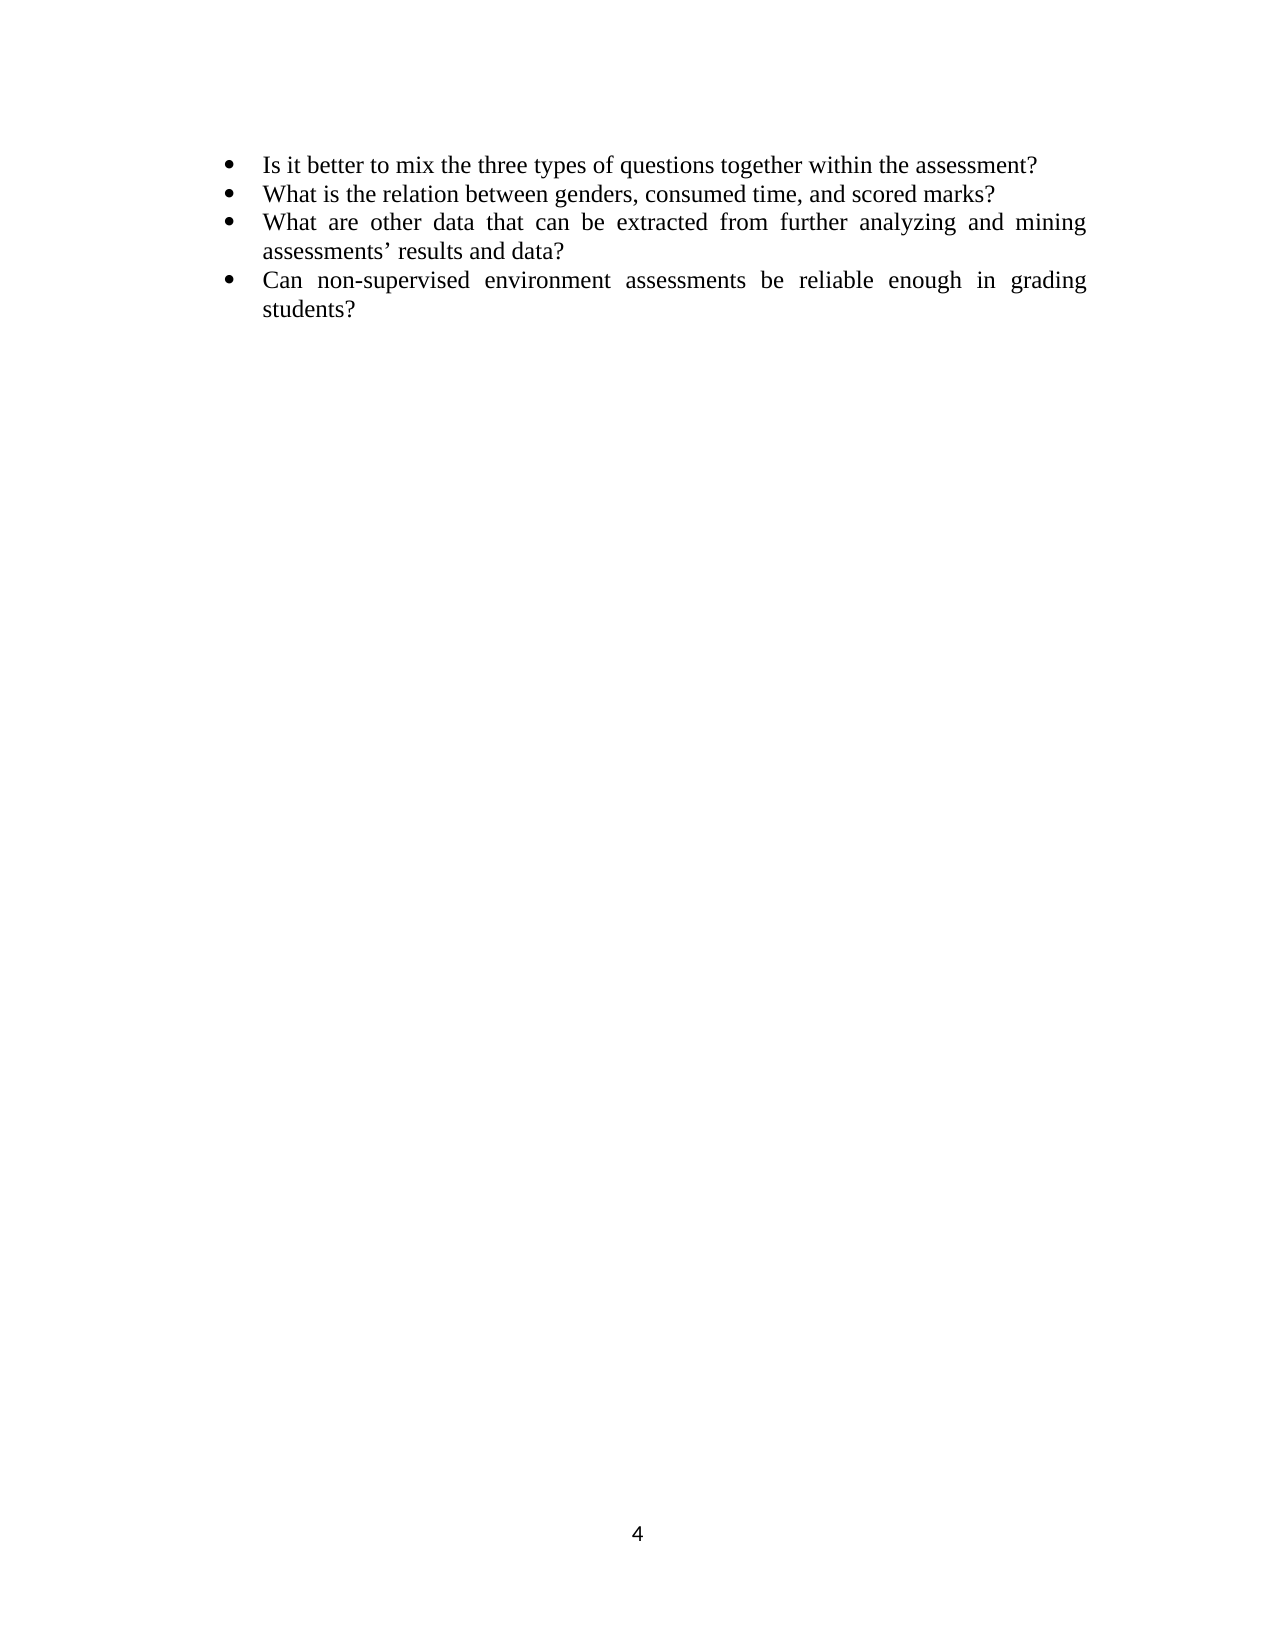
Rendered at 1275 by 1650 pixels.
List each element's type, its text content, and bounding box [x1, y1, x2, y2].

list Can non-supervised environment assessments be reliable enough in grading students? [225, 265, 1087, 322]
list What is the relation between genders, consumed time, and scored marks? [225, 179, 1087, 207]
list What are other data that can be extracted from further analyzing and mining assessments’ results and data? [225, 207, 1087, 265]
list Is it better to mix the three types of questions together within the assessment? [225, 150, 1087, 179]
